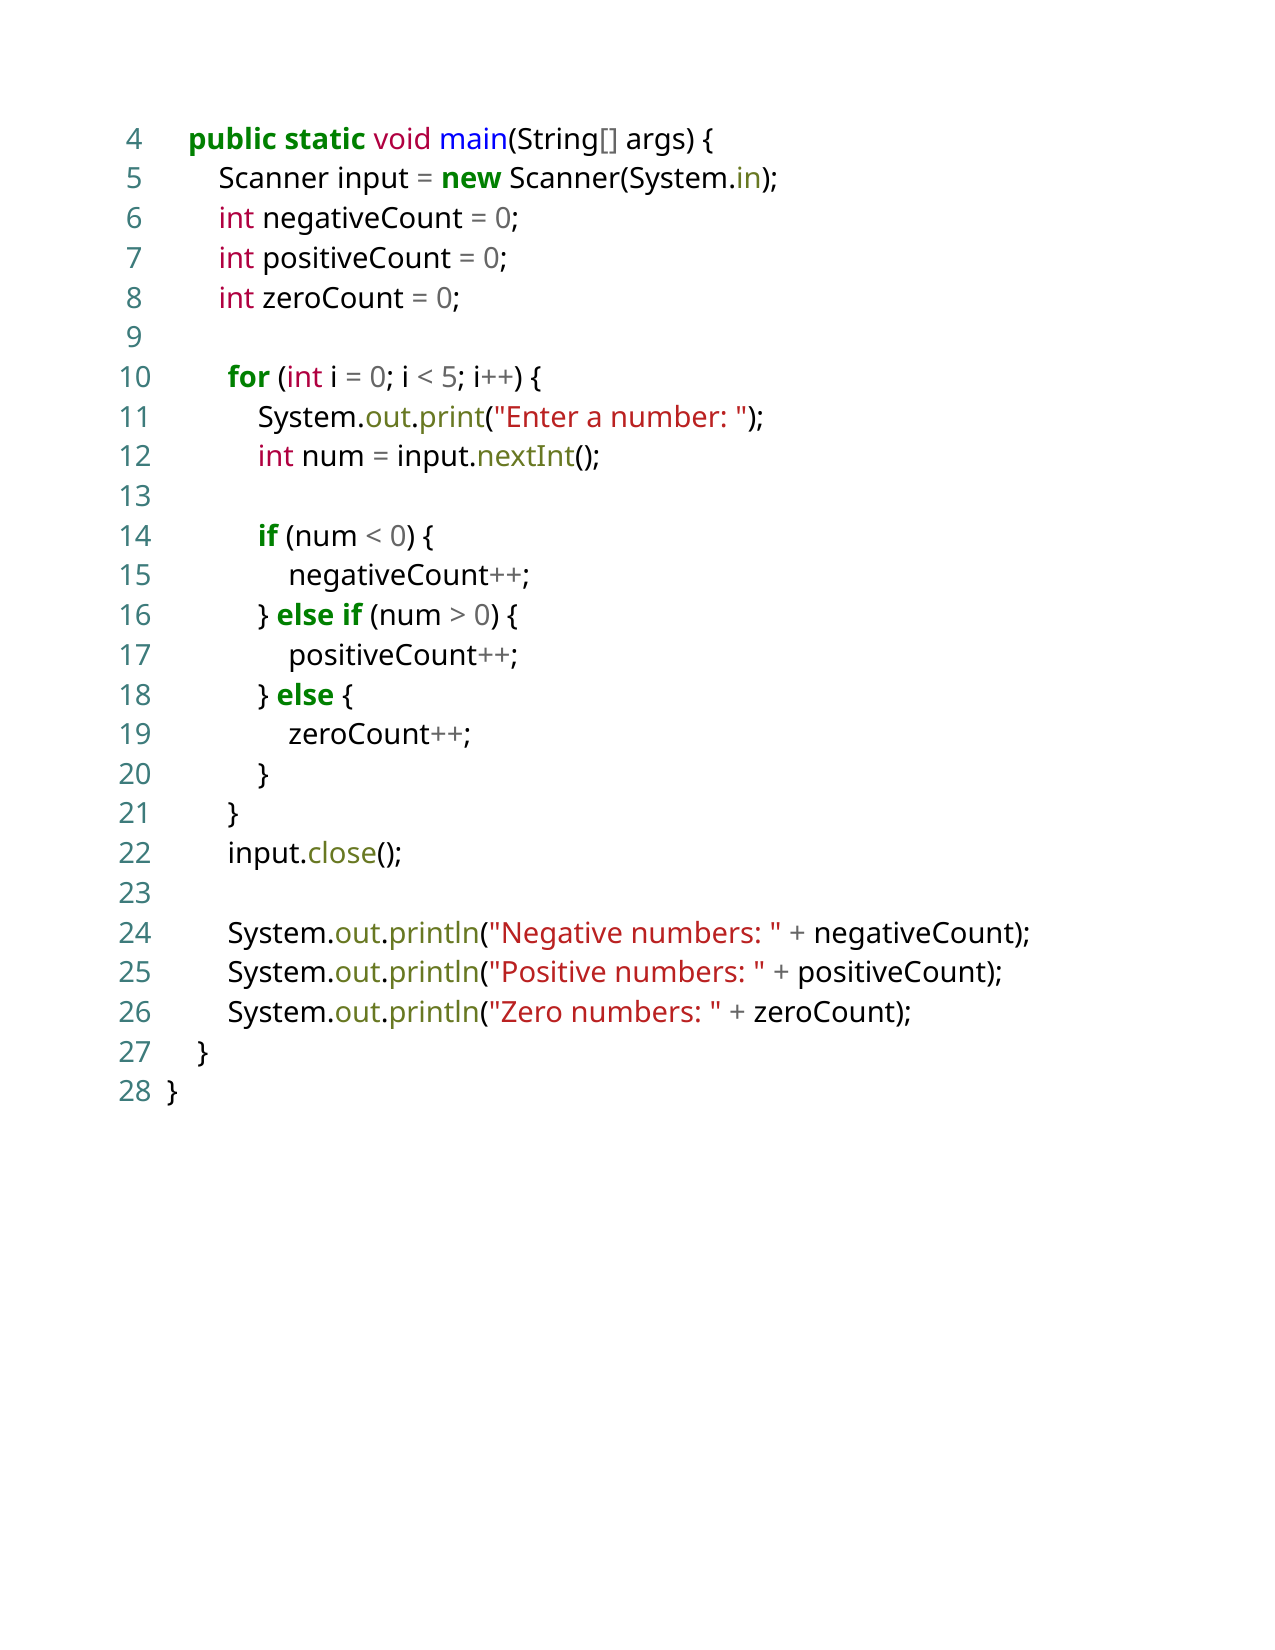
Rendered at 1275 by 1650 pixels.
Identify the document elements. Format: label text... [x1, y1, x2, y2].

text 19 zeroCount++; [118, 713, 1157, 753]
text 24 System.out.println("Negative numbers: " + negativeCount); [118, 912, 1157, 952]
text 9 [118, 317, 1157, 356]
text 23 [118, 872, 1157, 912]
text 5 Scanner input = new Scanner(System.in); [118, 158, 1157, 197]
text 22 input.close(); [118, 832, 1157, 872]
text 8 int zeroCount = 0; [118, 277, 1157, 317]
text 6 int negativeCount = 0; [118, 197, 1157, 237]
text 21 } [118, 793, 1157, 832]
text 27 } [118, 1031, 1157, 1071]
text 20 } [118, 753, 1157, 793]
text 16 } else if (num > 0) { [118, 594, 1157, 634]
text 14 if (num < 0) { [118, 515, 1157, 555]
text 26 System.out.println("Zero numbers: " + zeroCount); [118, 991, 1157, 1031]
text 12 int num = input.nextInt(); [118, 436, 1157, 475]
text 15 negativeCount++; [118, 555, 1157, 594]
text 11 System.out.print("Enter a number: "); [118, 396, 1157, 436]
text 7 int positiveCount = 0; [118, 237, 1157, 277]
text 17 positiveCount++; [118, 634, 1157, 674]
text 18 } else { [118, 674, 1157, 713]
text 4 public static void main(String[] args) { [118, 118, 1157, 158]
text 25 System.out.println("Positive numbers: " + positiveCount); [118, 952, 1157, 991]
text 28 } [118, 1071, 1157, 1110]
text 13 [118, 475, 1157, 515]
text 10 for (int i = 0; i < 5; i++) { [118, 356, 1157, 396]
